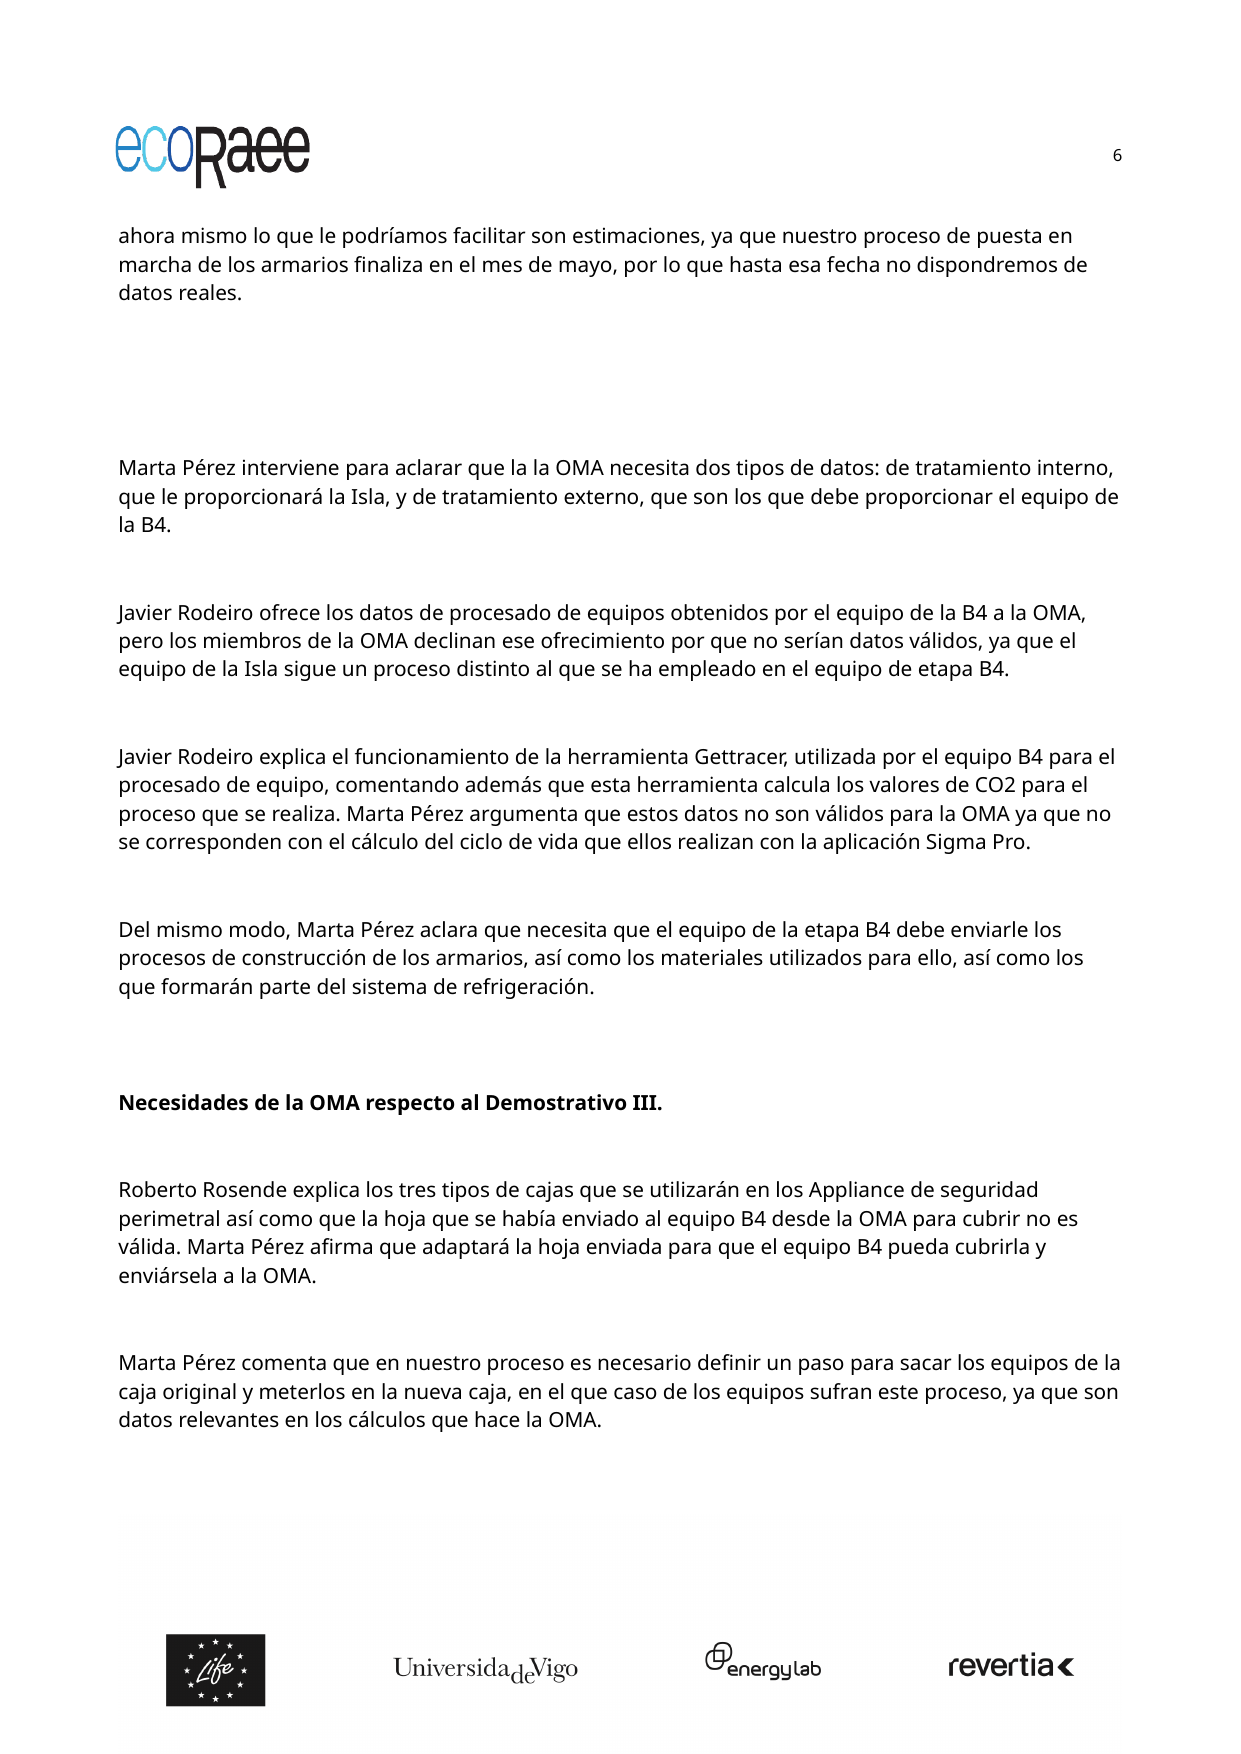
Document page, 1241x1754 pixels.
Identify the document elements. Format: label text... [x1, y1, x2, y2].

text Roberto Rosende explica los tres tipos de cajas que se utilizarán en los Appliance de seguridad perimetral así como que la hoja que se había enviado al equipo B4 desde la OMA para cubrir no es válida. Marta Pérez afirma que adaptará la hoja enviada para que el equipo B4 pueda cubrirla y enviársela a la OMA. [118, 1176, 1122, 1289]
text Javier Rodeiro ofrece los datos de procesado de equipos obtenidos por el equipo de la B4 a la OMA, pero los miembros de la OMA declinan ese ofrecimiento por que no serían datos válidos, ya que el equipo de la Isla sigue un proceso distinto al que se ha empleado en el equipo de etapa B4. [118, 598, 1122, 683]
text Javier Rodeiro explica el funcionamiento de la herramienta Gettracer, utilizada por el equipo B4 para el procesado de equipo, comentando además que esta herramienta calcula los valores de CO2 para el proceso que se realiza. Marta Pérez argumenta que estos datos no son válidos para la OMA ya que no se corresponden con el cálculo del ciclo de vida que ellos realizan con la aplicación Sigma Pro. [118, 742, 1122, 856]
picture [114, 124, 311, 190]
text ahora mismo lo que le podríamos facilitar son estimaciones, ya que nuestro proceso de puesta en marcha de los armarios finaliza en el mes de mayo, por lo que hasta esa fecha no dispondremos de datos reales. [118, 221, 1122, 307]
text Marta Pérez interviene para aclarar que la la OMA necesita dos tipos de datos: de tratamiento interno, que le proporcionará la Isla, y de tratamiento externo, que son los que debe proporcionar el equipo de la B4. [118, 453, 1122, 539]
text Marta Pérez comenta que en nuestro proceso es necesario definir un paso para sacar los equipos de la caja original y meterlos en la nueva caja, en el que caso de los equipos sufran este proceso, ya que son datos relevantes en los cálculos que hace la OMA. [118, 1348, 1122, 1434]
text Necesidades de la OMA respecto al Demostrativo III. [118, 1088, 1122, 1116]
text Del mismo modo, Marta Pérez aclara que necesita que el equipo de la etapa B4 debe enviarle los procesos de construcción de los armarios, así como los materiales utilizados para ello, así como los que formarán parte del sistema de refrigeración. [118, 915, 1122, 1000]
picture [118, 1514, 1123, 1754]
